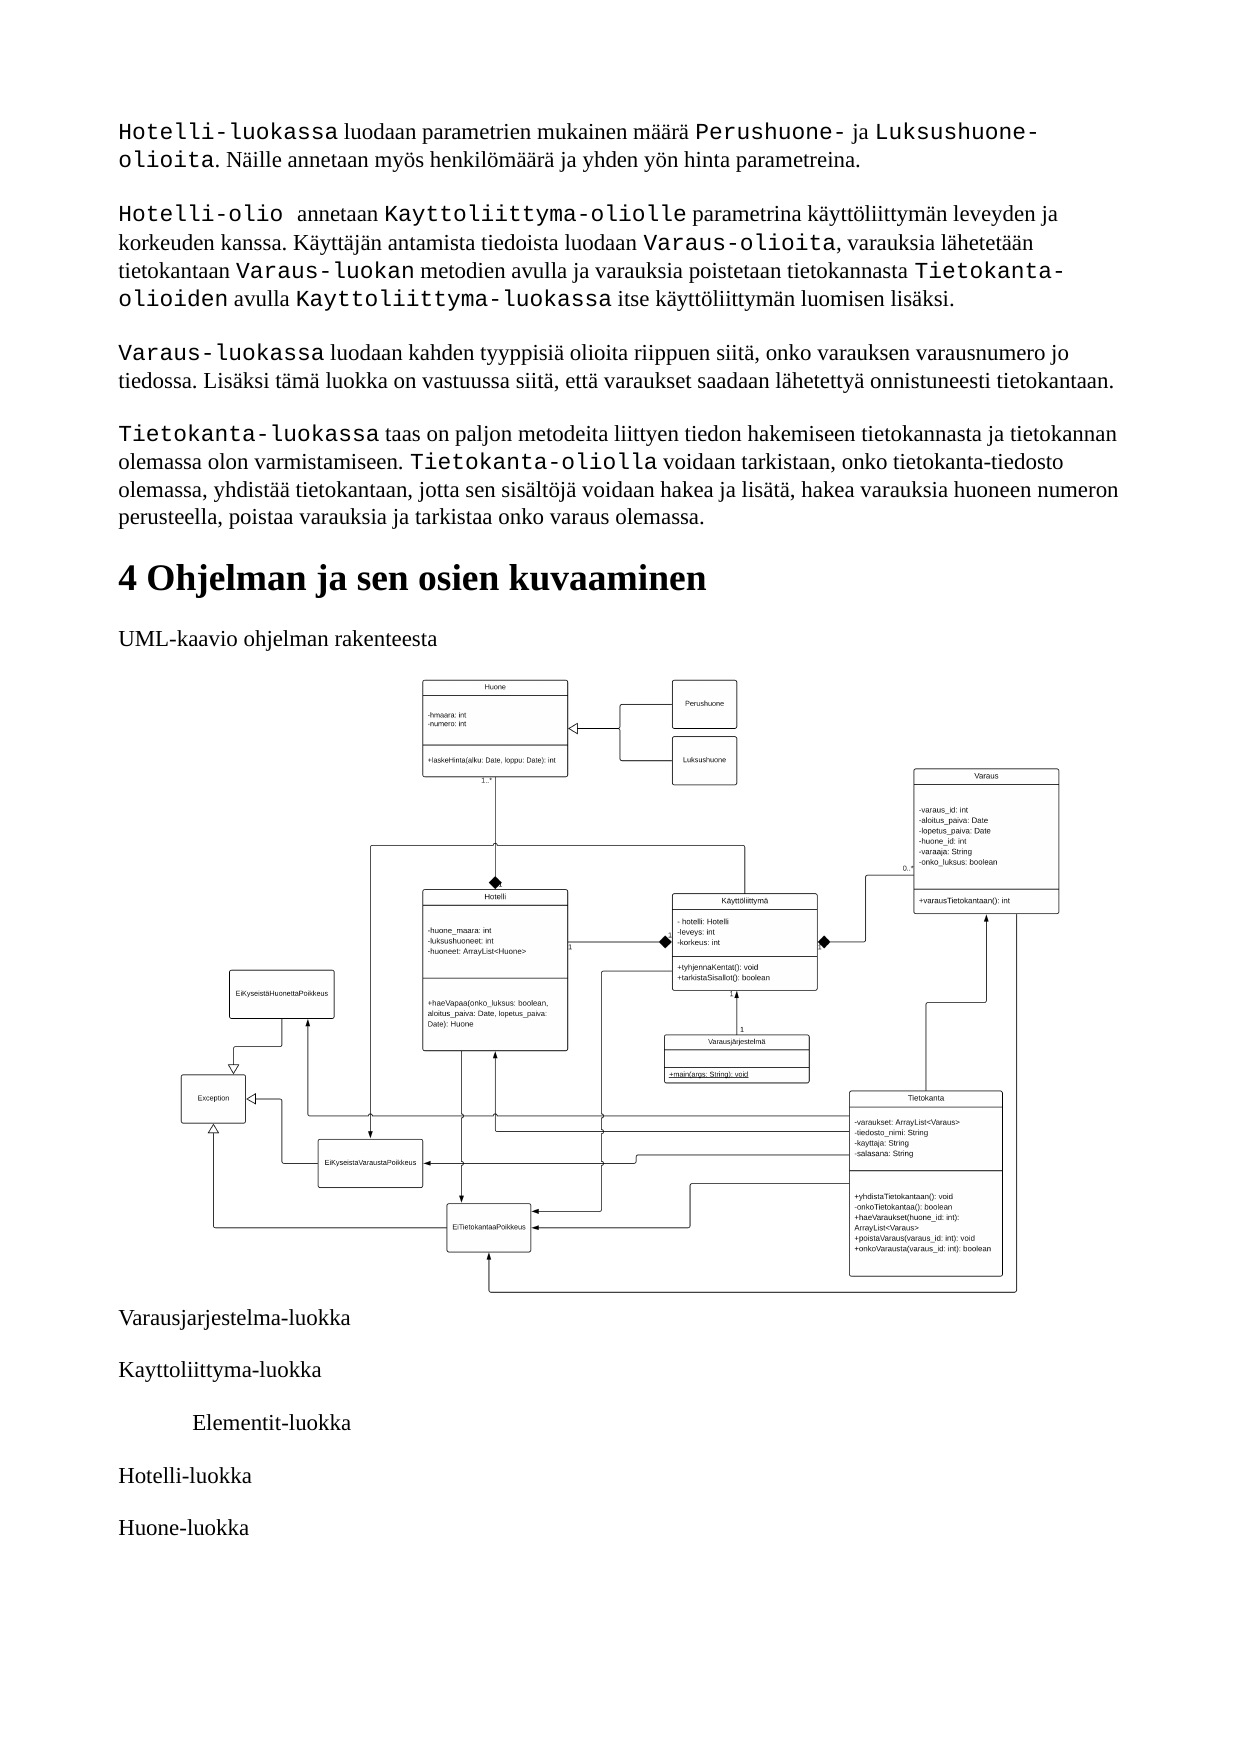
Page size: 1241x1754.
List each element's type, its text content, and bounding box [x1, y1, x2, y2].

text Hotelli-luokka [118, 1462, 1122, 1488]
text Hotelli-olio annetaan Kayttoliittyma-oliolle parametrina käyttöliittymän leveyden ja korkeuden kanssa. Käyttäjän antamista tiedoista luodaan Varaus-olioita, varauksia lähetetään tietokantaan Varaus-luokan metodien avulla ja varauksia poistetaan tietokannasta Tietokanta-olioiden avulla Kayttoliittyma-luokassa itse käyttöliittymän luomisen lisäksi. [118, 201, 1122, 313]
text Varaus-luokassa luodaan kahden tyyppisiä olioita riippuen siitä, onko varauksen varausnumero jo tiedossa. Lisäksi tämä luokka on vastuussa siitä, että varaukset saadaan lähetettyä onnistuneesti tietokantaan. [118, 339, 1122, 394]
text Varausjarjestelma-luokka [118, 651, 1122, 1330]
text Huone-luokka [118, 1514, 1122, 1541]
text Tietokanta-luokassa taas on paljon metodeita liittyen tiedon hakemiseen tietokannasta ja tietokannan olemassa olon varmistamiseen. Tietokanta-oliolla voidaan tarkistaan, onko tietokanta-tiedosto olemassa, yhdistää tietokantaan, jotta sen sisältöjä voidaan hakea ja lisätä, hakea varauksia huoneen numeron perusteella, poistaa varauksia ja tarkistaa onko varaus olemassa. [118, 420, 1122, 529]
text Hotelli-luokassa luodaan parametrien mukainen määrä Perushuone- ja Luksushuone-olioita. Näille annetaan myös henkilömäärä ja yhden yön hinta parametreina. [118, 118, 1122, 174]
text UML-kaavio ohjelman rakenteesta [118, 625, 1122, 651]
picture [166, 665, 1075, 1304]
text 4 Ohjelman ja sen osien kuvaaminen [118, 555, 1122, 598]
text Kayttoliittyma-luokka [118, 1356, 1122, 1383]
text Elementit-luokka [118, 1409, 1122, 1435]
